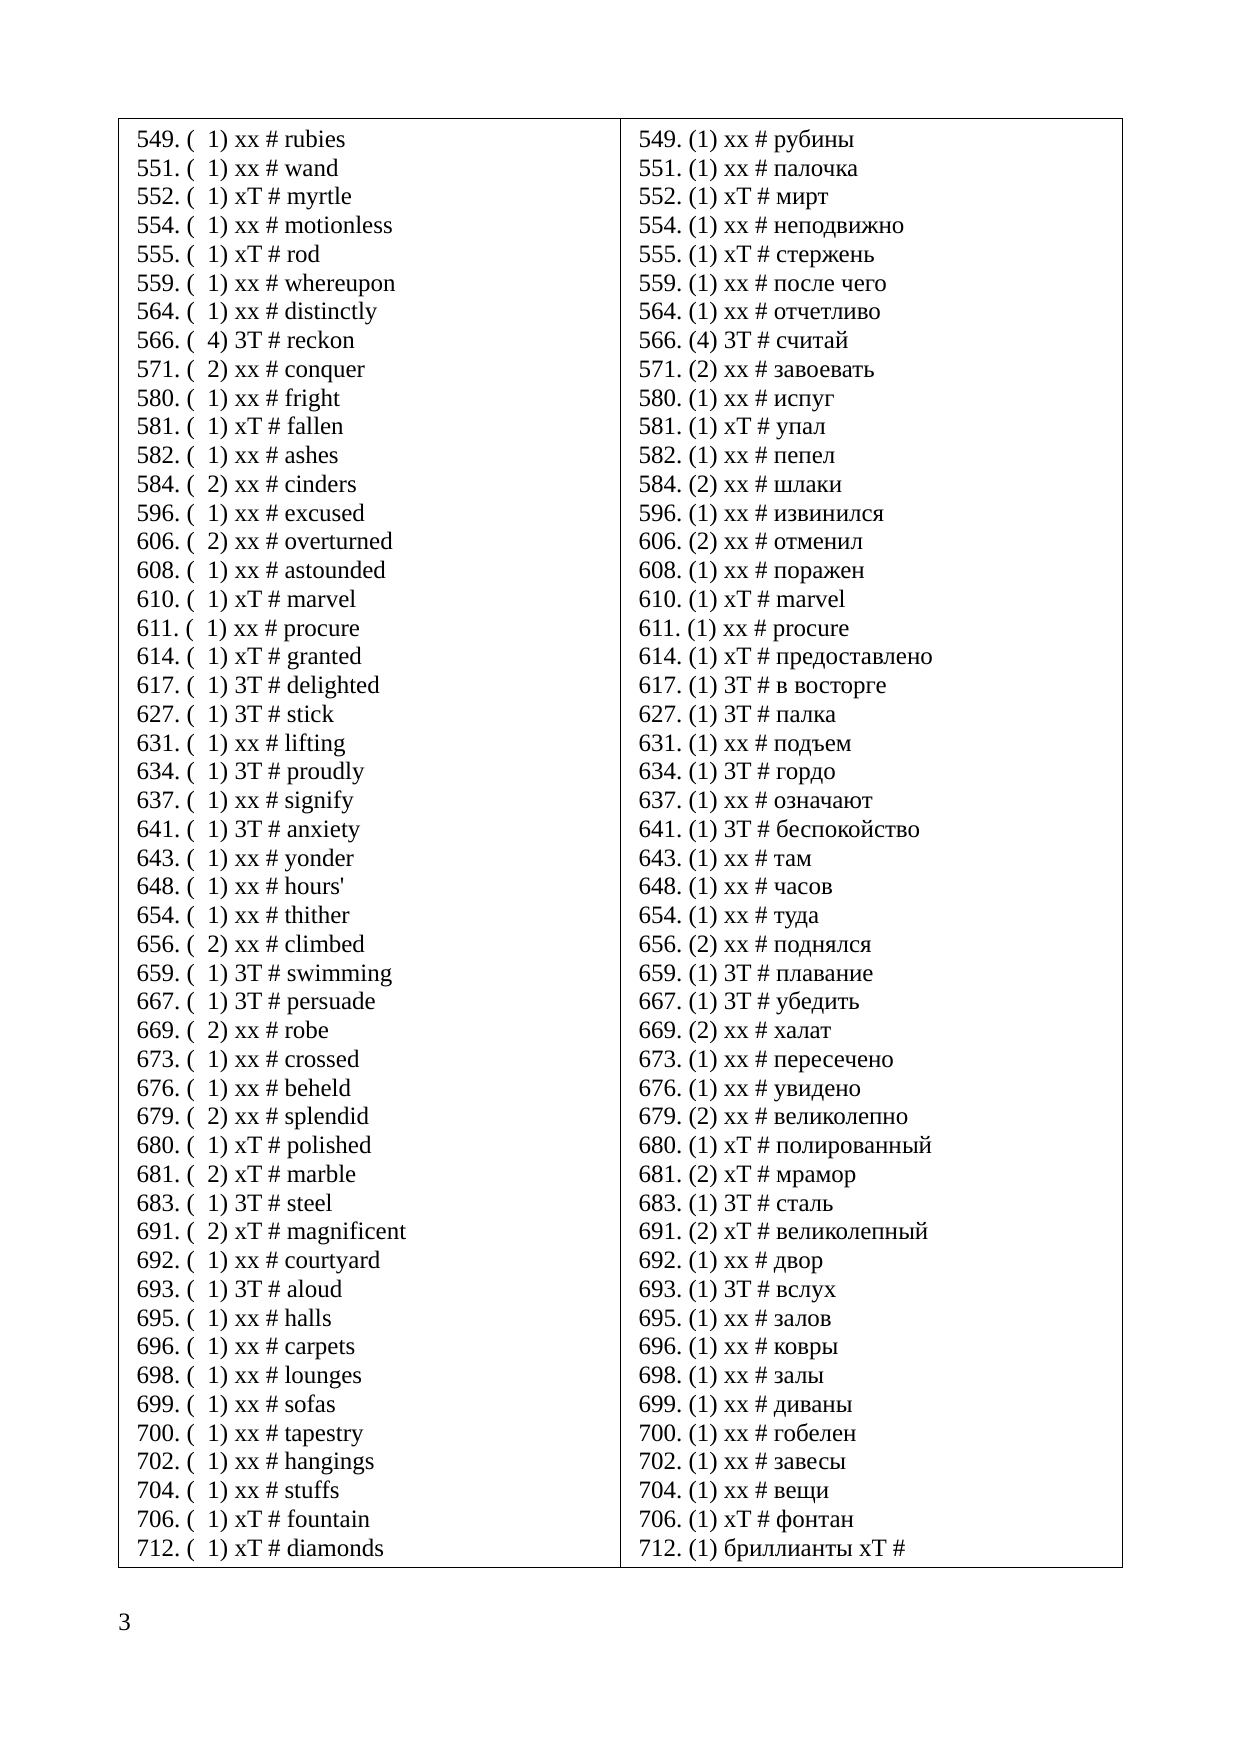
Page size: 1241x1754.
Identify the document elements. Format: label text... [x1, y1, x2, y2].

table_header 549. ( 1) xx # rubies 551. ( 1) xx # wand 552. ( 1) xT # myrtle 554. ( 1) xx # motionless 555. ( 1) xT # rod 559. ( 1) xx # whereupon 564. ( 1) xx # distinctly 566. ( 4) 3T # reckon 571. ( 2) xx # conquer 580. ( 1) xx # fright 581. ( 1) xT # fallen 582. ( 1) xx # ashes 584. ( 2) xx # cinders 596. ( 1) xx # excused 606. ( 2) xx # overturned 608. ( 1) xx # astounded 610. ( 1) xT # marvel 611. ( 1) xx # procure 614. ( 1) xT # granted 617. ( 1) 3T # delighted 627. ( 1) 3T # stick 631. ( 1) xx # lifting 634. ( 1) 3T # proudly 637. ( 1) xx # signify 641. ( 1) 3T # anxiety 643. ( 1) xx # yonder 648. ( 1) xx # hours' 654. ( 1) xx # thither 656. ( 2) xx # climbed 659. ( 1) 3T # swimming 667. ( 1) 3T # persuade 669. ( 2) xx # robe 673. ( 1) xx # crossed 676. ( 1) xx # beheld 679. ( 2) xx # splendid 680. ( 1) xT # polished 681. ( 2) xT # marble 683. ( 1) 3T # steel 691. ( 2) xT # magnificent 692. ( 1) xx # courtyard 693. ( 1) 3T # aloud 695. ( 1) xx # halls 696. ( 1) xx # carpets 698. ( 1) xx # lounges 699. ( 1) xx # sofas 700. ( 1) xx # tapestry 702. ( 1) xx # hangings 704. ( 1) xx # stuffs 706. ( 1) xT # fountain 712. ( 1) xT # diamonds [119, 119, 620, 1567]
table_header 549. (1) хх # рубины 551. (1) хх # палочка 552. (1) xT # мирт 554. (1) хх # неподвижно 555. (1) xT # стержень 559. (1) хх # после чего 564. (1) xx # отчетливо 566. (4) 3T # считай 571. (2) хх # завоевать 580. (1) хх # испуг 581. (1) xT # упал 582. (1) хх # пепел 584. (2) xx # шлаки 596. (1) xx # извинился 606. (2) хх # отменил 608. (1) хх # поражен 610. (1) xT # marvel 611. (1) xx # procure 614. (1) xT # предоставлено 617. (1) 3T # в восторге 627. (1) 3T # палка 631. (1) хх # подъем 634. (1) 3T # гордо 637. (1) хх # означают 641. (1) 3T # беспокойство 643. (1) хх # там 648. (1) хх # часов 654. (1) хх # туда 656. (2) хх # поднялся 659. (1) 3T # плавание 667. (1) 3T # убедить 669. (2) хх # халат 673. (1) хх # пересечено 676. (1) хх # увидено 679. (2) хх # великолепно 680. (1) xT # полированный 681. (2) xT # мрамор 683. (1) 3T # сталь 691. (2) xT # великолепный 692. (1) хх # двор 693. (1) 3T # вслух 695. (1) хх # залов 696. (1) хх # ковры 698. (1) хх # залы 699. (1) хх # диваны 700. (1) хх # гобелен 702. (1) хх # завесы 704. (1) хх # вещи 706. (1) xT # фонтан 712. (1) бриллианты xT # [621, 119, 1122, 1567]
